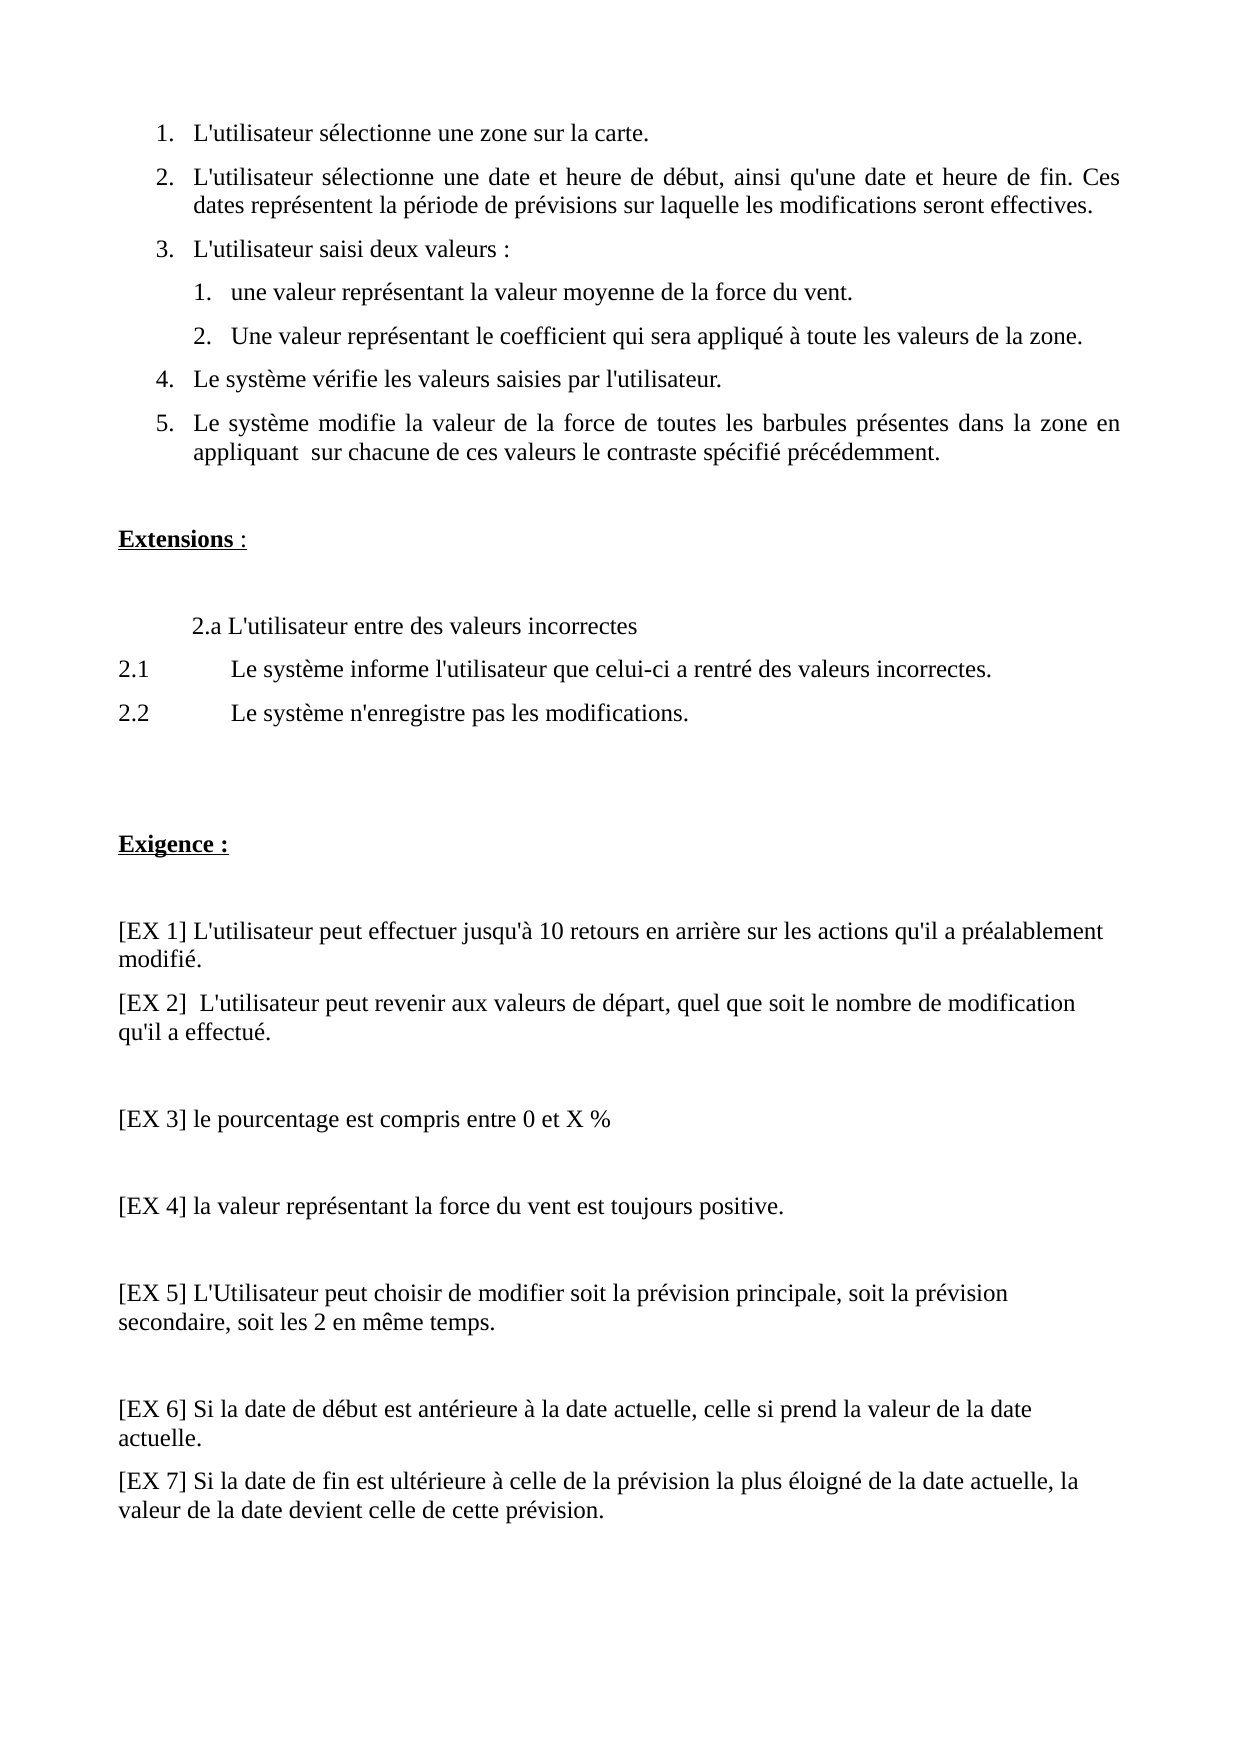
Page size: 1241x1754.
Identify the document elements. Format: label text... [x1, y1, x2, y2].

text [EX 6] Si la date de début est antérieure à la date actuelle, celle si prend la valeur de la date actuelle. [118, 1394, 1122, 1451]
list une valeur représentant la valeur moyenne de la force du vent. [193, 277, 1122, 306]
text Extensions : [118, 524, 1122, 553]
text [EX 1] L'utilisateur peut effectuer jusqu'à 10 retours en arrière sur les actions qu'il a préalablement modifié. [118, 916, 1122, 973]
list L'utilisateur sélectionne une zone sur la carte. [156, 118, 1122, 147]
text [EX 3] le pourcentage est compris entre 0 et X % [118, 1104, 1122, 1133]
list Le système modifie la valeur de la force de toutes les barbules présentes dans la zone en appliquant sur chacune de ces valeurs le contraste spécifié précédemment. [156, 408, 1122, 466]
list Le système informe l'utilisateur que celui-ci a rentré des valeurs incorrectes. [118, 654, 1122, 683]
list Le système vérifie les valeurs saisies par l'utilisateur. [156, 364, 1122, 393]
list L'utilisateur saisi deux valeurs : [156, 234, 1122, 263]
text [EX 2] L'utilisateur peut revenir aux valeurs de départ, quel que soit le nombre de modification qu'il a effectué. [118, 988, 1122, 1046]
list Une valeur représentant le coefficient qui sera appliqué à toute les valeurs de la zone. [193, 321, 1122, 350]
text 2.a L'utilisateur entre des valeurs incorrectes [118, 611, 1122, 640]
text Exigence : [118, 829, 1122, 857]
text [EX 4] la valeur représentant la force du vent est toujours positive. [118, 1191, 1122, 1220]
text [EX 7] Si la date de fin est ultérieure à celle de la prévision la plus éloigné de la date actuelle, la valeur de la date devient celle de cette prévision. [118, 1466, 1122, 1524]
text [EX 5] L'Utilisateur peut choisir de modifier soit la prévision principale, soit la prévision secondaire, soit les 2 en même temps. [118, 1278, 1122, 1336]
list Le système n'enregistre pas les modifications. [118, 698, 1122, 727]
list L'utilisateur sélectionne une date et heure de début, ainsi qu'une date et heure de fin. Ces dates représentent la période de prévisions sur laquelle les modifications seront effectives. [156, 162, 1122, 219]
